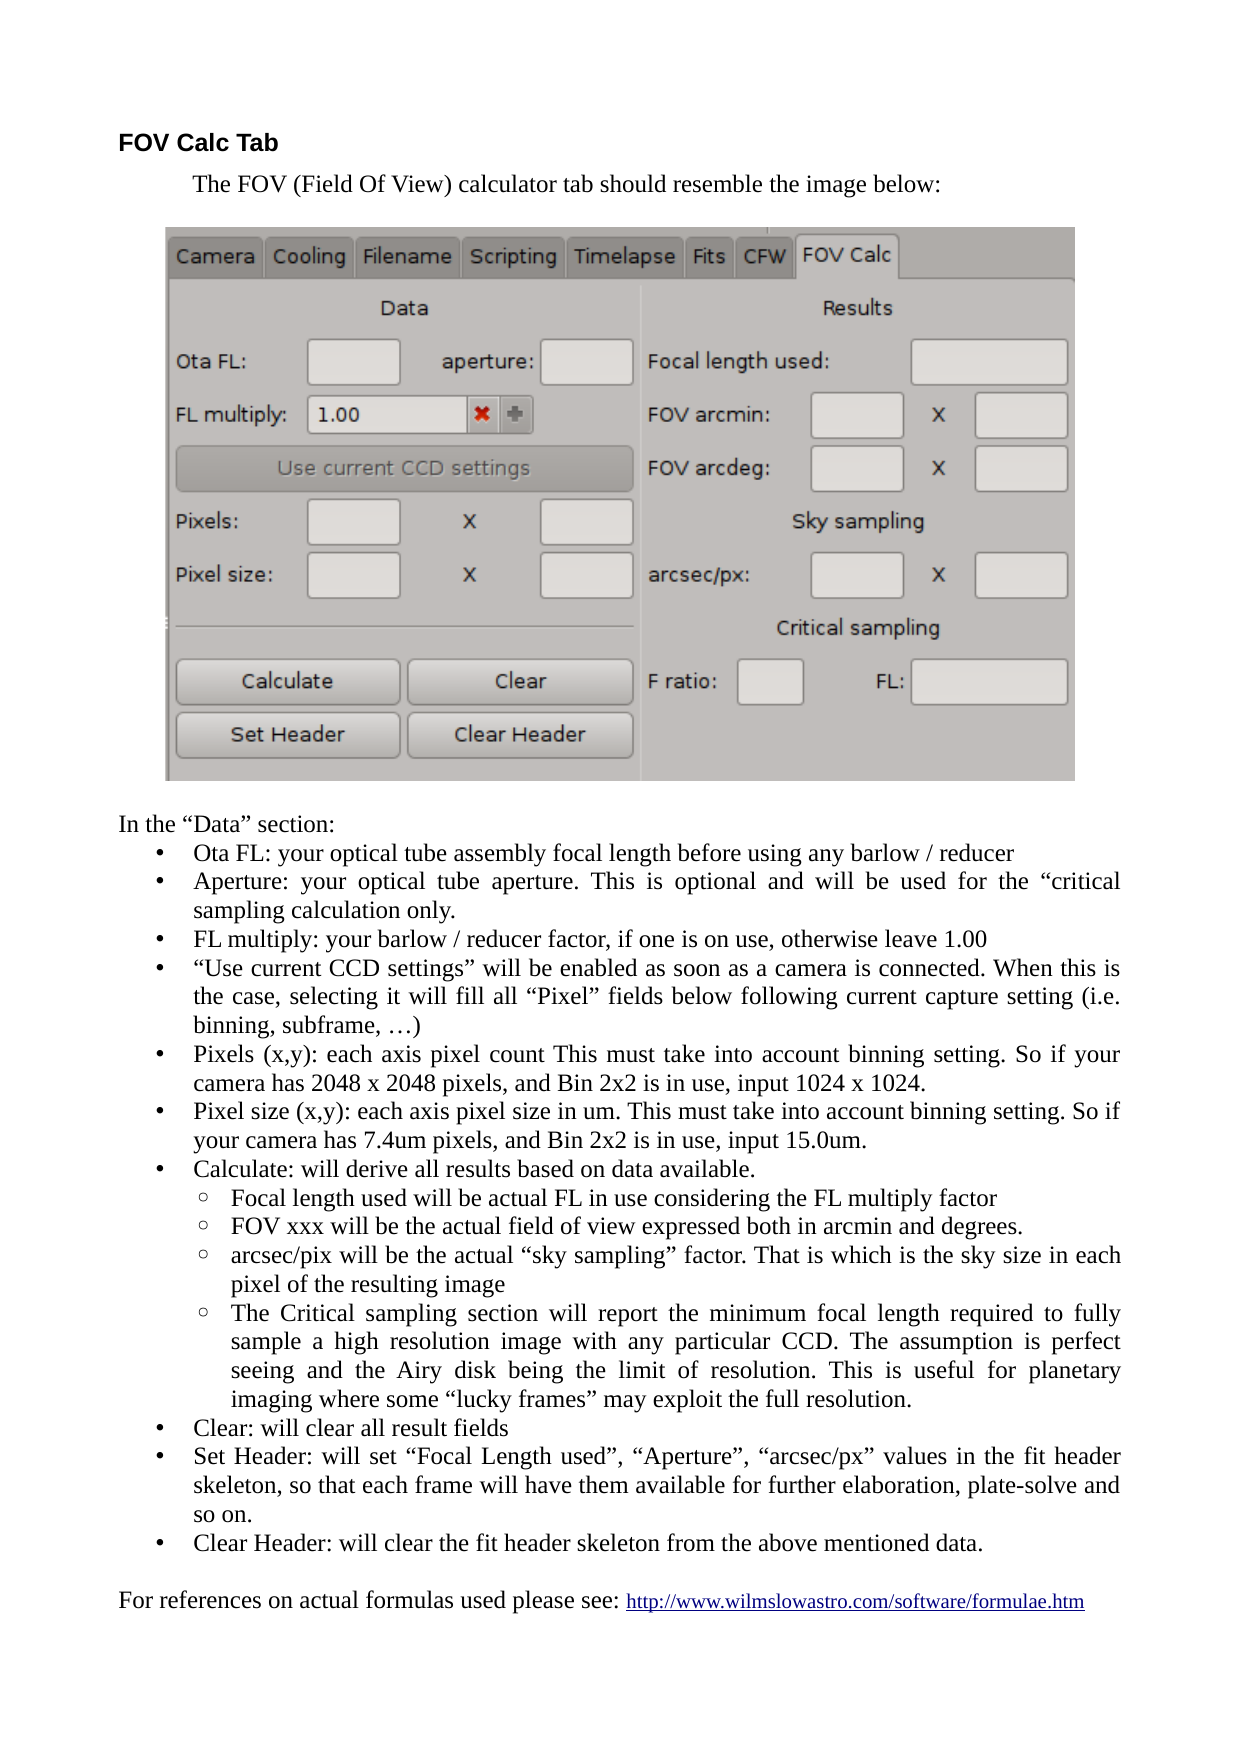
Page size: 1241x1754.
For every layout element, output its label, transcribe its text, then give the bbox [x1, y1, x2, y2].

picture [165, 227, 1075, 781]
text In the “Data” section: [118, 809, 1122, 838]
text The FOV (Field Of View) calculator tab should resemble the image below: [118, 169, 1122, 198]
list The Critical sampling section will report the minimum focal length required to fully sample a high resolution image with any particular CCD. The assumption is perfect seeing and the Airy disk being the limit of resolution. This is useful for planetary imaging where some “lucky frames” may exploit the full resolution. [193, 1298, 1122, 1413]
list Set Header: will set “Focal Length used”, “Aperture”, “arcsec/px” values in the fit header skeleton, so that each frame will have them available for further elaboration, plate-solve and so on. [156, 1441, 1122, 1528]
list “Use current CCD settings” will be enabled as soon as a camera is connected. When this is the case, selecting it will fill all “Pixel” fields below following current capture setting (i.e. binning, subframe, …) [156, 953, 1122, 1039]
list Focal length used will be actual FL in use considering the FL multiply factor [193, 1183, 1122, 1211]
subtitle FOV Calc Tab [118, 128, 1122, 157]
list Clear Header: will clear the fit header skeleton from the above mentioned data. [156, 1528, 1122, 1556]
text For references on actual formulas used please see: http://www.wilmslowastro.com/software/formulae.htm [118, 1585, 1122, 1614]
list Aperture: your optical tube aperture. This is optional and will be used for the “critical sampling calculation only. [156, 866, 1122, 924]
list Calculate: will derive all results based on data available. [156, 1154, 1122, 1183]
list Clear: will clear all result fields [156, 1413, 1122, 1441]
list Pixels (x,y): each axis pixel count This must take into account binning setting. So if your camera has 2048 x 2048 pixels, and Bin 2x2 is in use, input 1024 x 1024. [156, 1039, 1122, 1096]
list Pixel size (x,y): each axis pixel size in um. This must take into account binning setting. So if your camera has 7.4um pixels, and Bin 2x2 is in use, input 15.0um. [156, 1096, 1122, 1154]
list FOV xxx will be the actual field of view expressed both in arcmin and degrees. [193, 1211, 1122, 1240]
list Ota FL: your optical tube assembly focal length before using any barlow / reducer [156, 838, 1122, 866]
list FL multiply: your barlow / reducer factor, if one is on use, otherwise leave 1.00 [156, 924, 1122, 953]
list arcsec/pix will be the actual “sky sampling” factor. That is which is the sky size in each pixel of the resulting image [193, 1240, 1122, 1298]
